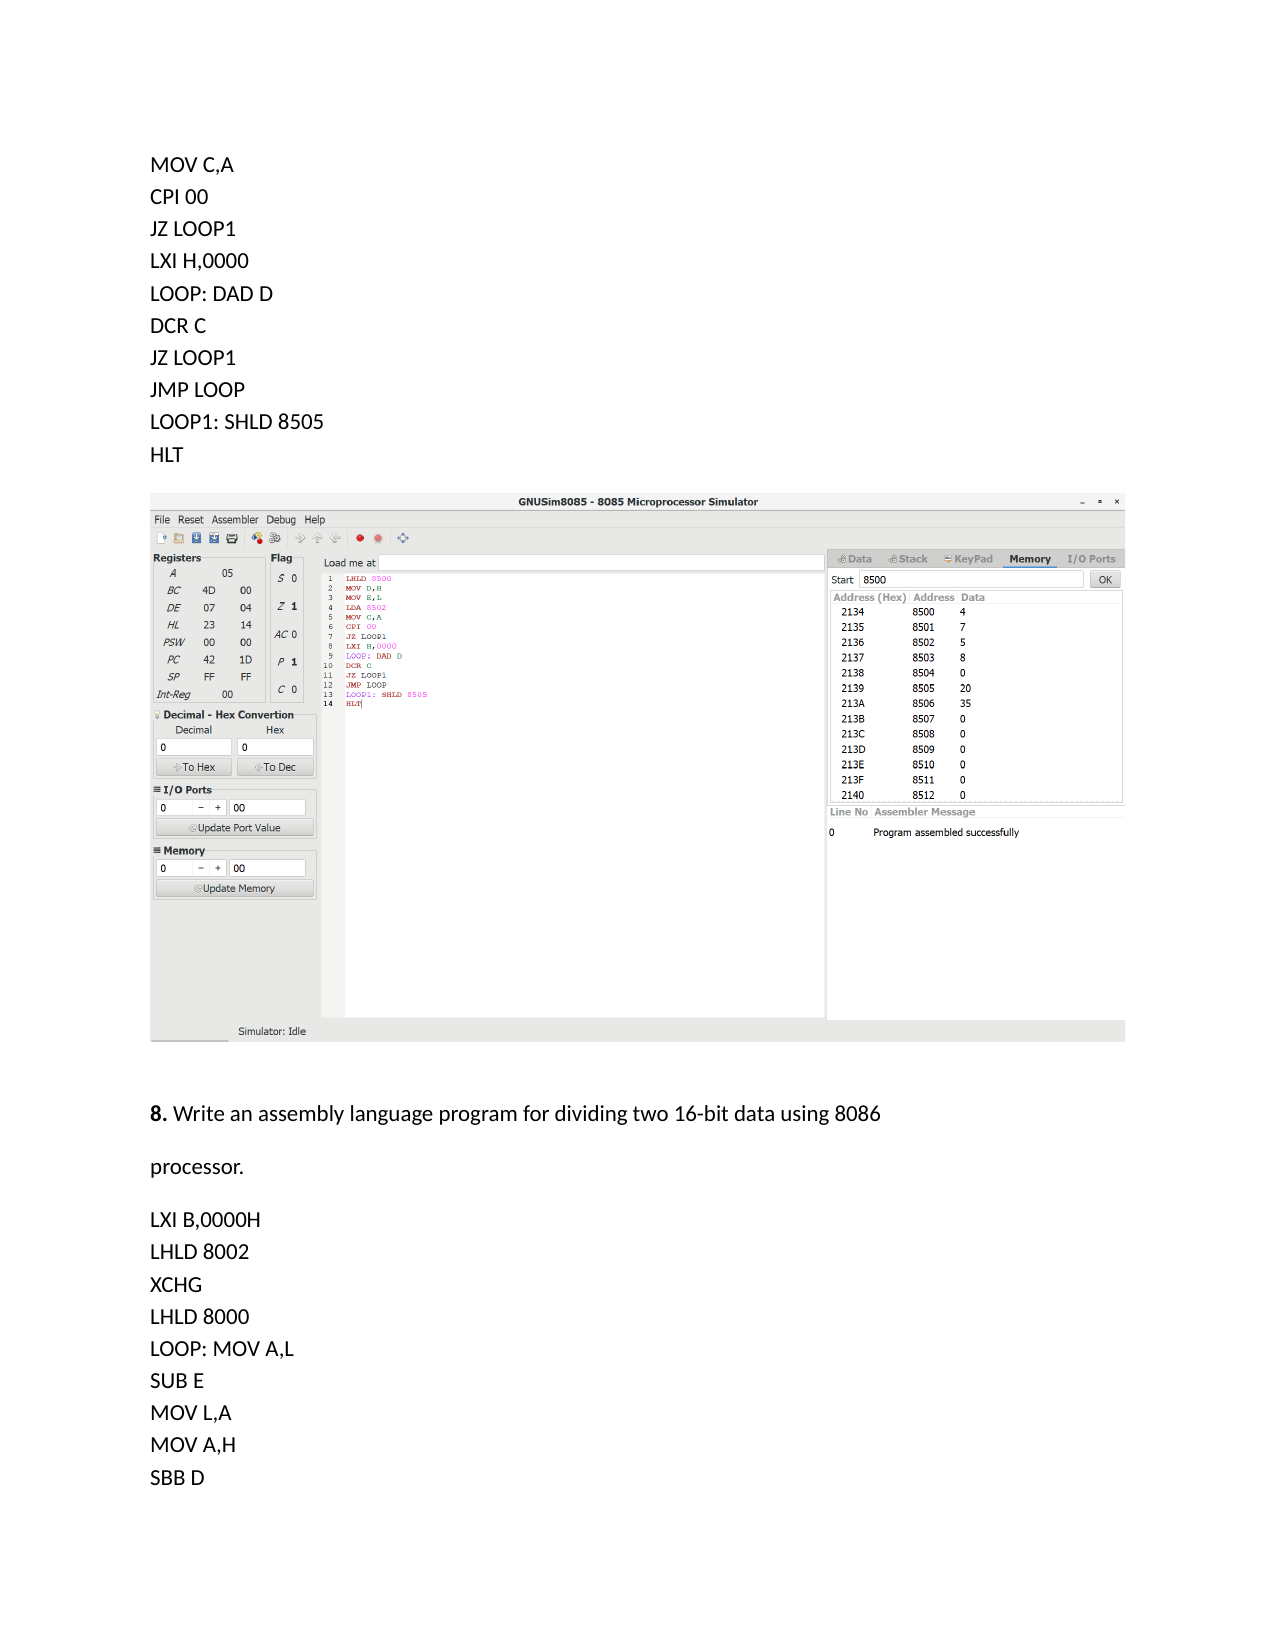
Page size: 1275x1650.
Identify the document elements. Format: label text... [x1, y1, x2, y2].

text processor. [150, 1152, 1125, 1180]
text LXI B,0000H LHLD 8002 XCHG LHLD 8000 LOOP: MOV A,L SUB E MOV L,A MOV A,H SBB D [150, 1205, 1125, 1491]
text 8. Write an assembly language program for dividing two 16-bit data using 8086 [150, 1099, 1125, 1127]
picture [150, 492, 1125, 1042]
text MOV C,A CPI 00 JZ LOOP1 LXI H,0000 LOOP: DAD D DCR C JZ LOOP1 JMP LOOP LOOP1: SHLD 8505 HLT [150, 150, 1125, 468]
